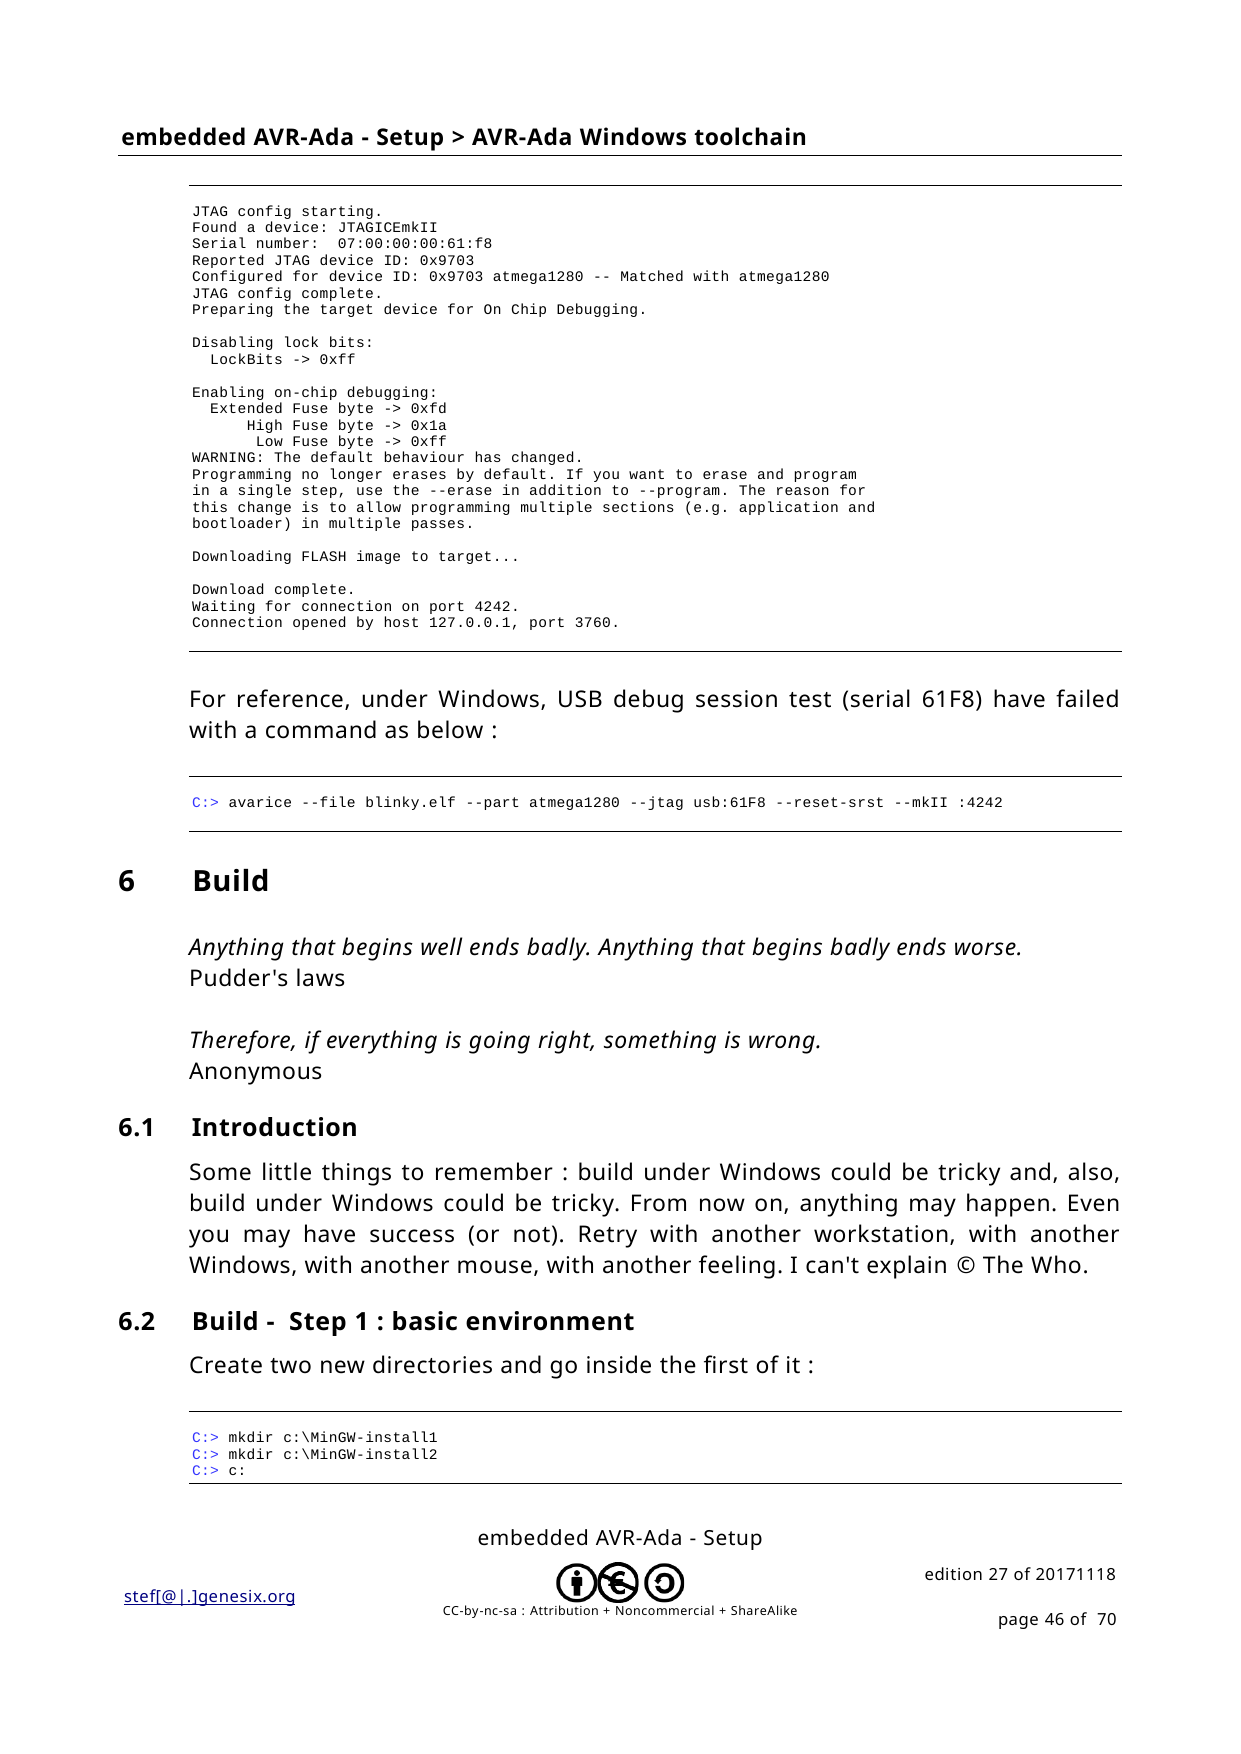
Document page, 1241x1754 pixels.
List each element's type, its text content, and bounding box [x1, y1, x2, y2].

list Disabling lock bits: [189, 333, 1122, 349]
text Therefore, if everything is going right, something is wrong. [189, 1024, 1122, 1055]
text Anonymous [189, 1055, 1122, 1086]
subtitle Build [118, 861, 1122, 900]
list WARNING: The default behaviour has changed. [189, 448, 1122, 464]
picture [643, 1562, 685, 1603]
text Some little things to remember : build under Windows could be tricky and, also, build under Windows could be tricky. From now on, anything may happen. Even you may have success (or not). Retry with another workstation, with another Windows, with another mouse, with another feeling. I can't explain © The Who. [189, 1156, 1122, 1280]
list bootloader) in multiple passes. [189, 514, 1122, 533]
text Anything that begins well ends badly. Anything that begins badly ends worse. [189, 931, 1122, 962]
text Pudder's laws [189, 962, 1122, 993]
text Create two new directories and go inside the first of it : [189, 1349, 1122, 1380]
list Found a device: JTAGICEmkII [189, 217, 1122, 234]
list this change is to allow programming multiple sections (e.g. application and [189, 497, 1122, 514]
subtitle Build - Step 1 : basic environment [118, 1303, 1122, 1337]
list Connection opened by host 127.0.0.1, port 3760. [189, 612, 1122, 651]
list Downloading FLASH image to target... [189, 547, 1122, 566]
list Download complete. [189, 579, 1122, 596]
list Reported JTAG device ID: 0x9703 [189, 250, 1122, 267]
list JTAG config starting. [189, 201, 1122, 217]
list JTAG config complete. [189, 283, 1122, 300]
text For reference, under Windows, USB debug session test (serial 61F8) have failed with a command as below : [189, 682, 1122, 744]
list C:> c: [189, 1461, 1122, 1483]
list Programming no longer erases by default. If you want to erase and program [189, 464, 1122, 481]
list C:> avarice --file blinky.elf --part atmega1280 --jtag usb:61F8 --reset-srst --mkII :4242 [189, 792, 1122, 812]
list Serial number: 07:00:00:00:61:f8 [189, 234, 1122, 250]
list Configured for device ID: 0x9703 atmega1280 -- Matched with atmega1280 [189, 267, 1122, 283]
list LockBits -> 0xff [189, 349, 1122, 369]
list C:> mkdir c:\MinGW-install1 [189, 1412, 1122, 1444]
list C:> mkdir c:\MinGW-install2 [189, 1444, 1122, 1461]
list High Fuse byte -> 0x1a [189, 415, 1122, 431]
subtitle Introduction [118, 1110, 1122, 1144]
list Extended Fuse byte -> 0xfd [189, 398, 1122, 415]
list in a single step, use the --erase in addition to --program. The reason for [189, 481, 1122, 497]
list Enabling on-chip debugging: [189, 382, 1122, 398]
list Waiting for connection on port 4242. [189, 596, 1122, 612]
list Preparing the target device for On Chip Debugging. [189, 300, 1122, 319]
list Low Fuse byte -> 0xff [189, 431, 1122, 448]
picture [555, 1562, 639, 1603]
